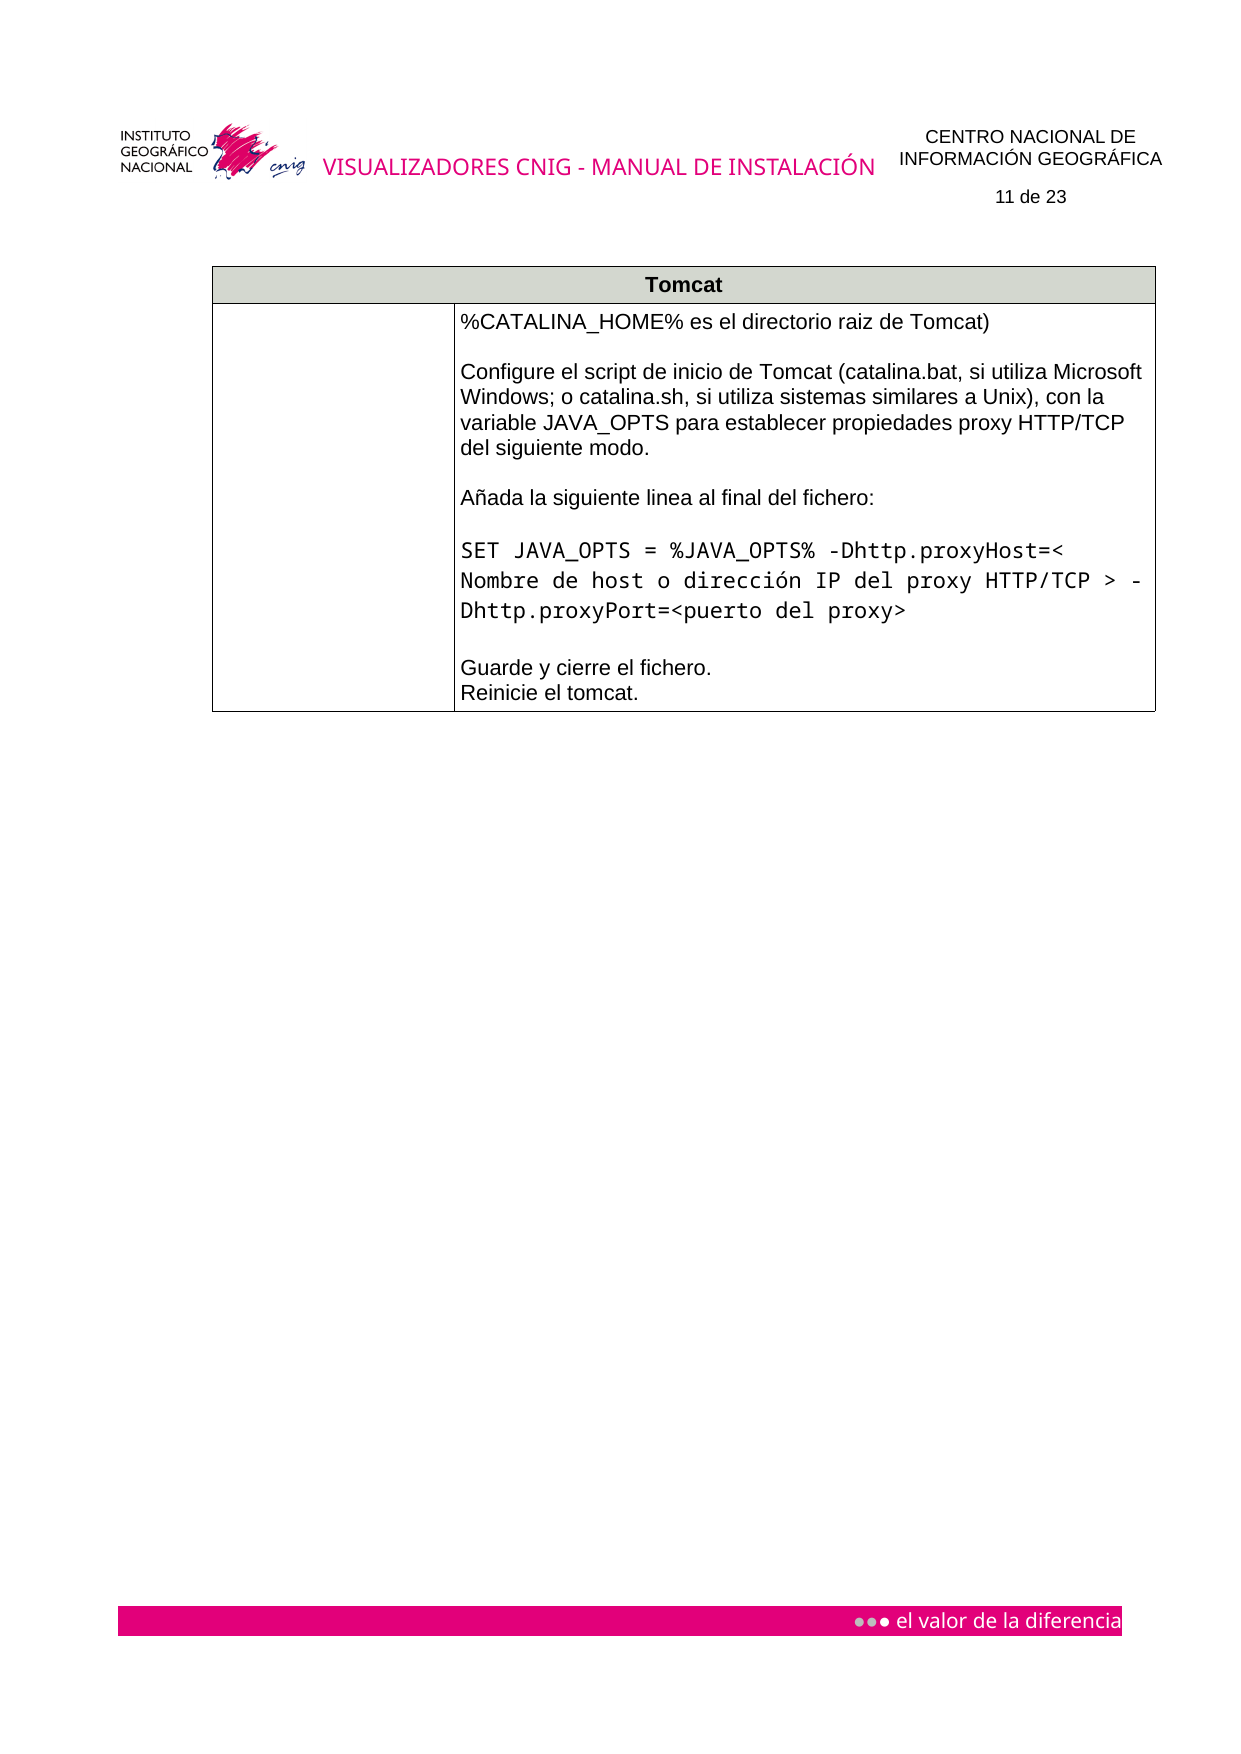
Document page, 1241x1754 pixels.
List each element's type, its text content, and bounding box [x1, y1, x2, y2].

table_cell %CATALINA_HOME% es el directorio raiz de Tomcat) Configure el script de inicio de Tomcat (catalina.bat, si utiliza Microsoft Windows; o catalina.sh, si utiliza sistemas similares a Unix), con la variable JAVA_OPTS para establecer propiedades proxy HTTP/TCP del siguiente modo. Añada la siguiente linea al final del fichero: SET JAVA_OPTS = %JAVA_OPTS% -Dhttp.proxyHost=< Nombre de host o dirección IP del proxy HTTP/TCP > -Dhttp.proxyPort=<puerto del proxy> Guarde y cierre el fichero. Reinicie el tomcat. [455, 304, 1155, 711]
table_cell [213, 304, 454, 711]
table_header Tomcat [213, 267, 1155, 303]
picture [118, 118, 307, 183]
